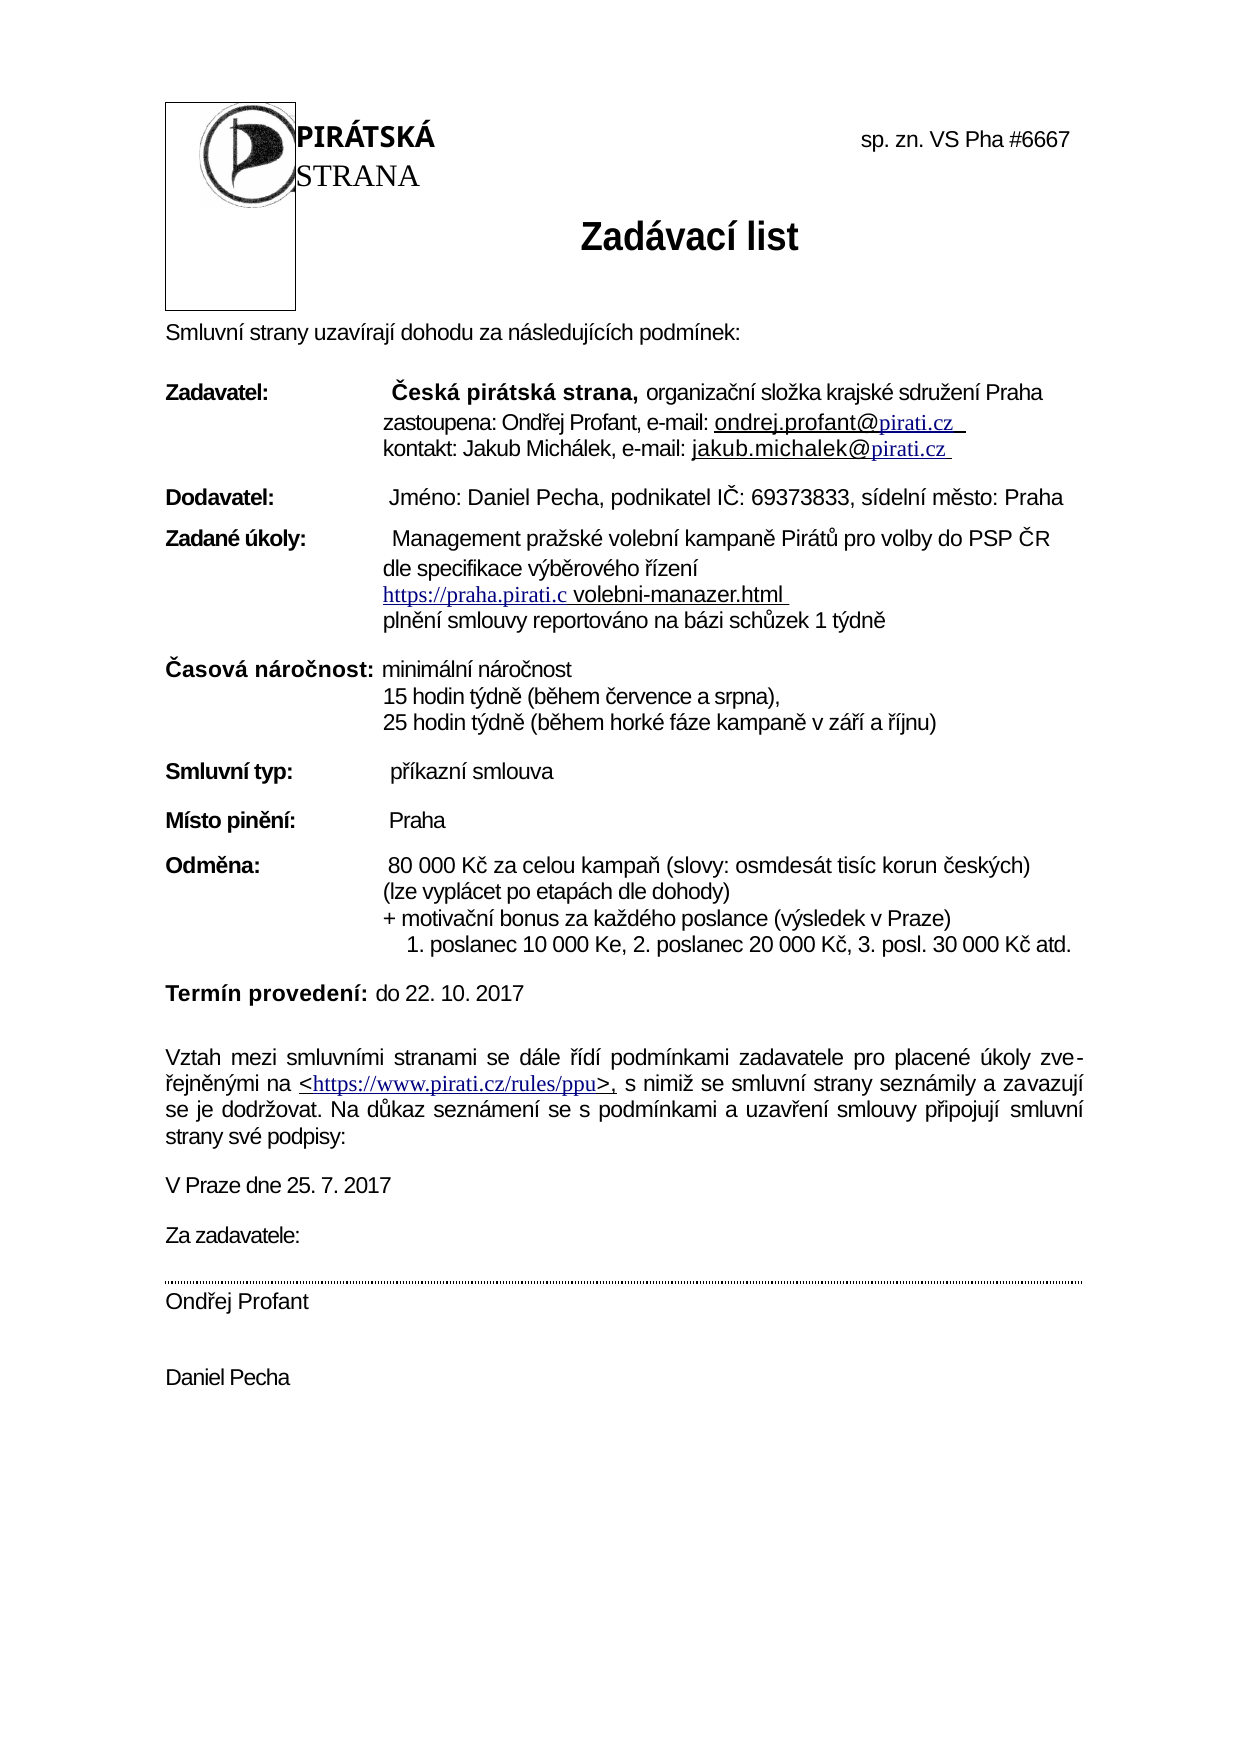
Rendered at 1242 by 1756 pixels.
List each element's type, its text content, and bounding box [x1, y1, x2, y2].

text [166, 218, 295, 259]
text Termín provedení: do 22. 10. 2017 [165, 980, 1084, 1006]
text plnění smlouvy reportováno na bázi schůzek 1 týdně [383, 607, 1084, 634]
text dle specifikace výběrového řízení [383, 554, 1084, 581]
text Odměna: 80 000 Kč za celou kampaň (slovy: osmdesát tisíc korun českých) [165, 852, 1084, 878]
text Daniel Pecha [165, 1367, 1084, 1390]
text (lze vyplácet po etapách dle dohody) [383, 878, 1084, 904]
text 25 hodin týdně (během horké fáze kampaně v září a říjnu) [383, 709, 1084, 735]
text [166, 163, 199, 192]
picture [199, 103, 295, 208]
text Ondřej Profant [165, 1281, 1084, 1314]
text Zadávací list [296, 218, 1084, 259]
text PIRÁTSKÁ sp. zn. VS Pha #6667 [296, 116, 1084, 156]
text [166, 116, 199, 156]
text Vztah mezi smluvními stranami se dále řídí podmínkami zadavatele pro placené úkoly zve­řejněnými na <https://www.pirati.cz/rules/ppu>, s nimiž se smluvní strany seznámily a za­vazují se je dodržovat. Na důkaz seznámení se s podmínkami a uzavření smlouvy připojují smluvní strany své podpisy: [165, 1043, 1084, 1149]
text Smluvní strany uzavírají dohodu za následujících podmínek: [165, 319, 1084, 345]
text STRANA [296, 163, 1084, 192]
text V Praze dne 25. 7. 2017 [165, 1175, 1084, 1198]
text Za zadavatele: [165, 1224, 1084, 1248]
text Časová náročnost: minimální náročnost [165, 656, 1084, 683]
text Zadané úkoly: Management pražské volební kampaně Pirátů pro volby do PSP ČR [165, 525, 1084, 552]
text 1. poslanec 10 000 Ke, 2. poslanec 20 000 Kč, 3. posl. 30 000 Kč atd. [165, 931, 1073, 957]
text 15 hodin týdně (během července a srpna), [383, 683, 1084, 709]
text Zadavatel: Česká pirátská strana, organizační složka krajské sdružení Praha [165, 379, 1084, 405]
text Dodavatel: Jméno: Daniel Pecha, podnikatel IČ: 69373833, sídelní město: Praha [165, 484, 1084, 510]
text Místo pinění: Praha [165, 807, 1084, 833]
text zastoupena: Ondřej Profant, e-mail: ondrej.profant@pirati.cz kontakt: Jakub Michálek, e-mail: jakub.michalek@pirati.cz [383, 409, 986, 462]
text https://praha.pirati.c volebni-manazer.html [383, 581, 1084, 607]
text + motivační bonus za každého poslance (výsledek v Praze) [383, 904, 1084, 931]
text Smluvní typ: příkazní smlouva [165, 758, 1084, 784]
